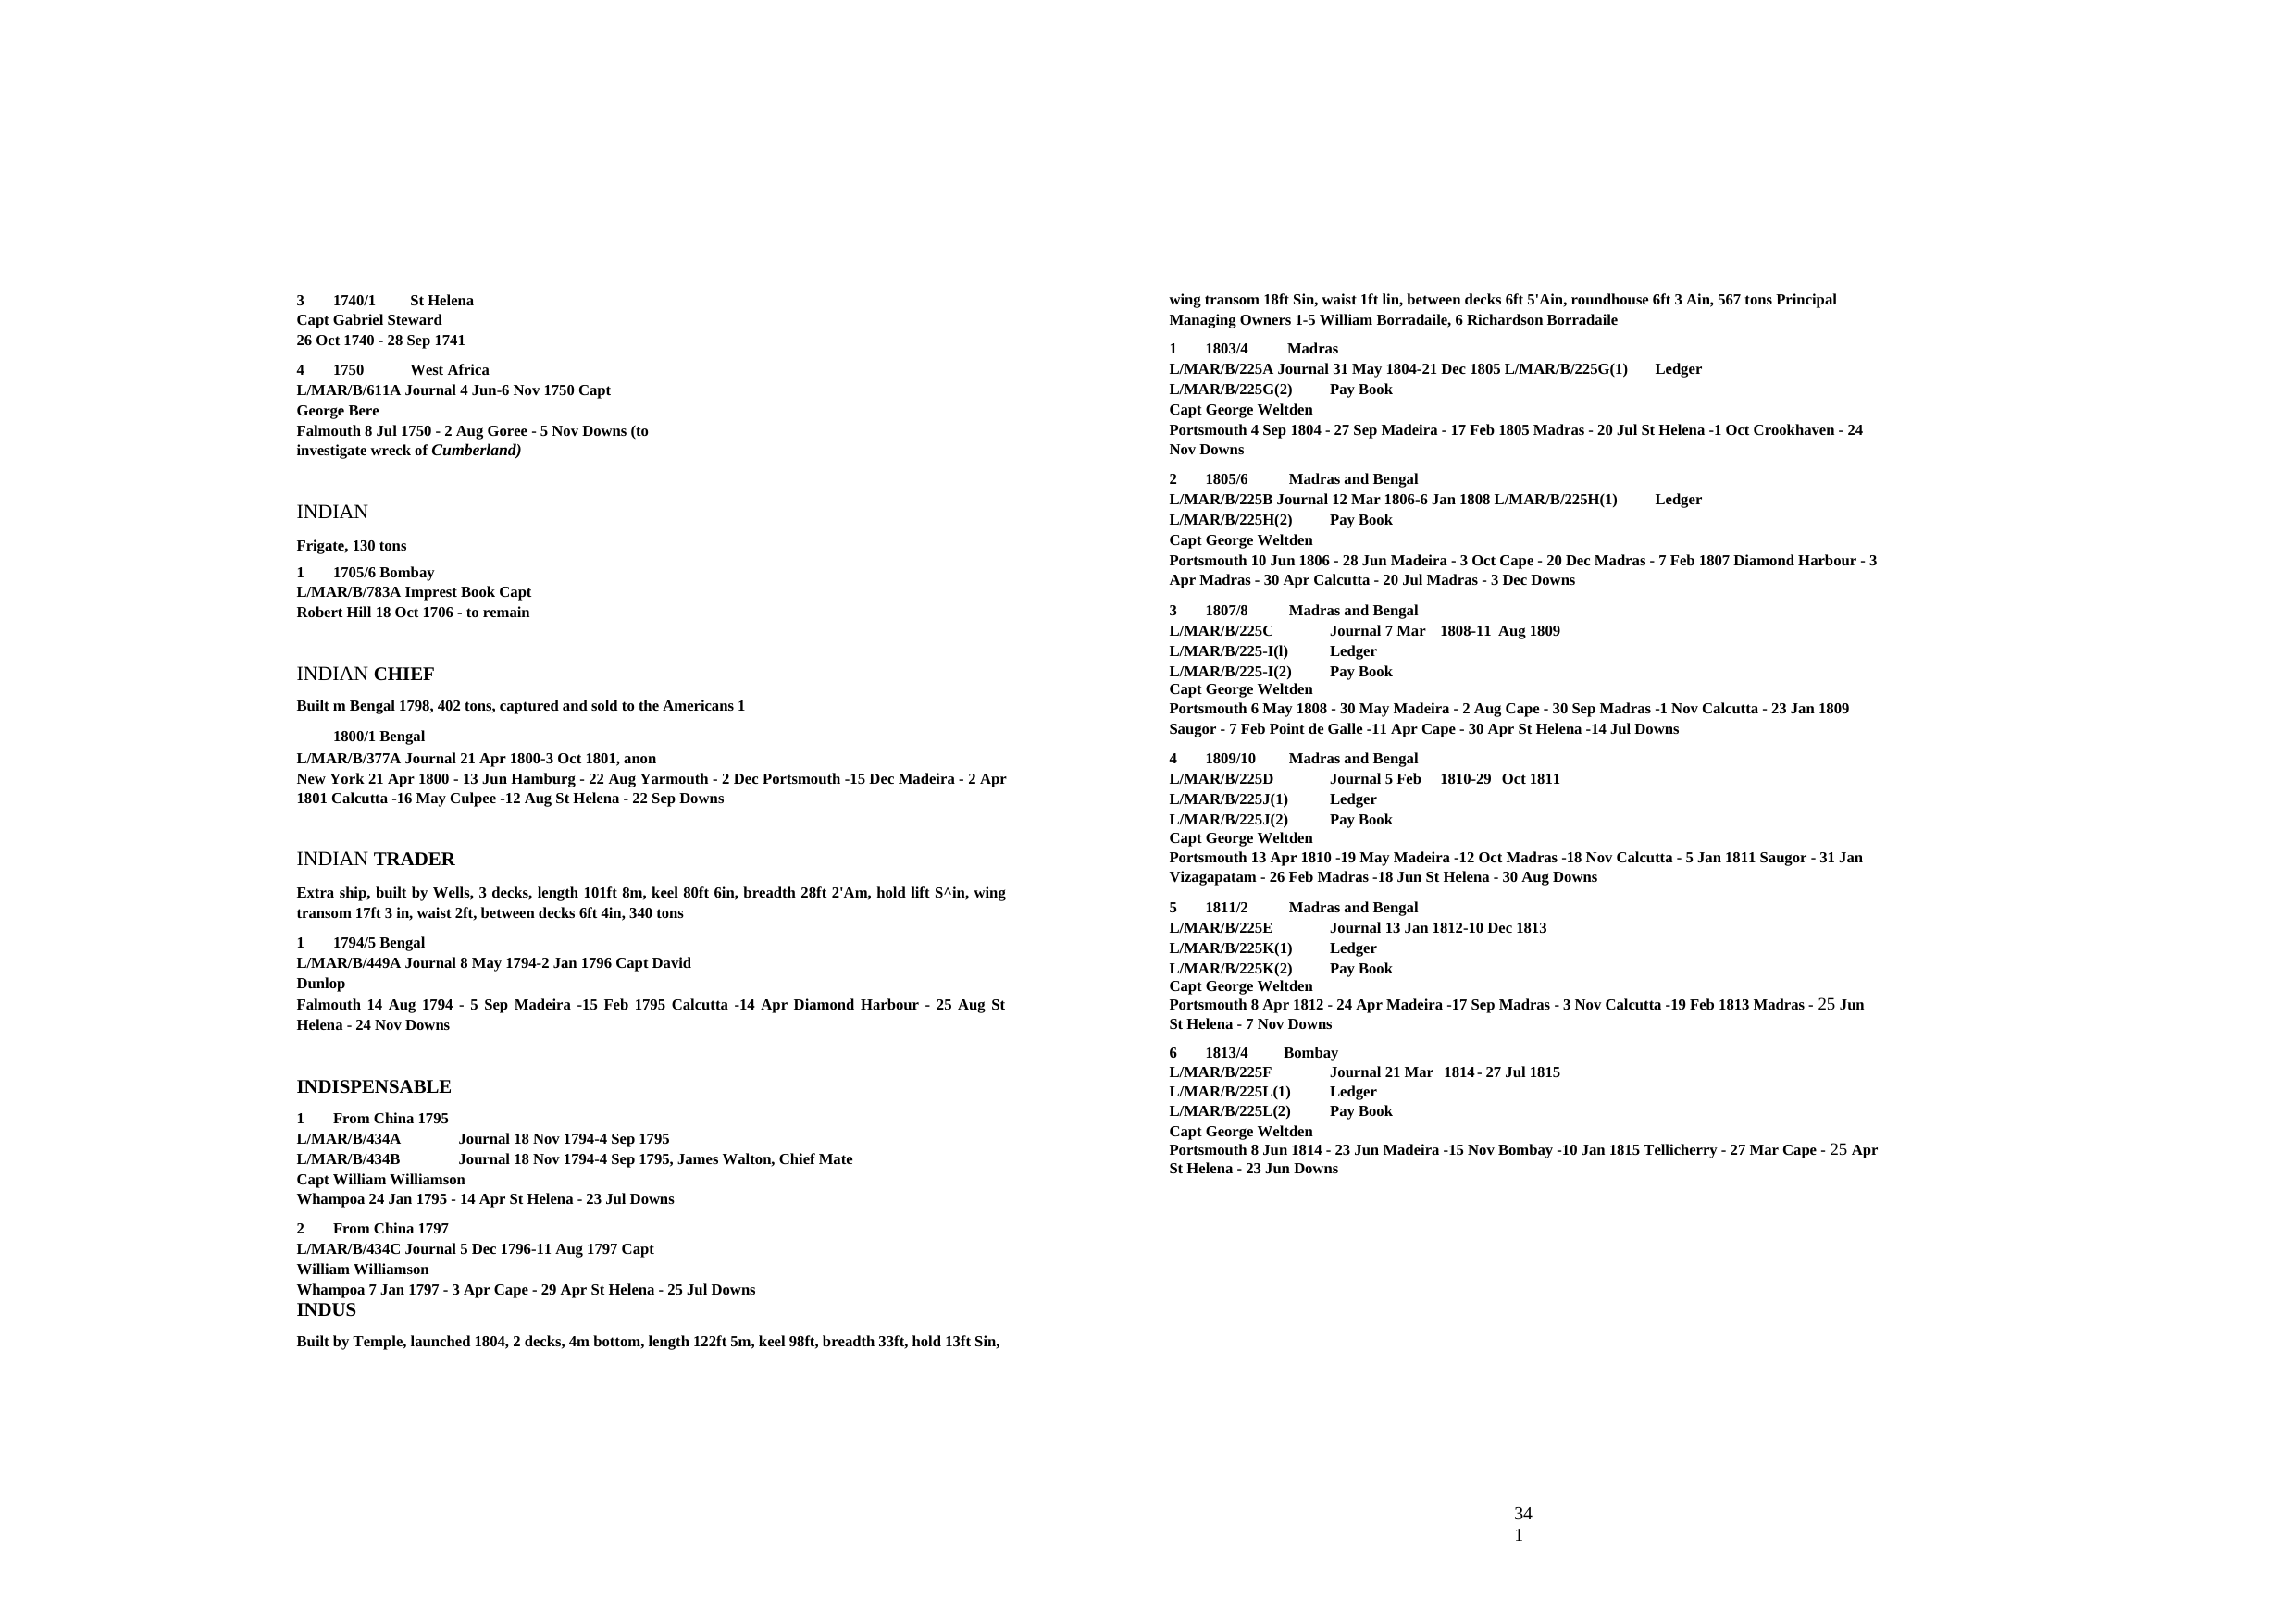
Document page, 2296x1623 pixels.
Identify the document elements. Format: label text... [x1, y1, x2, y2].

subtitle INDUS [296, 1298, 1007, 1320]
text Capt William Williamson [296, 1168, 1007, 1188]
text Capt George Weltden [1169, 829, 1880, 847]
list 1811/2 Madras and Bengal [1169, 896, 1880, 916]
text L/MAR/B/225J(1) Ledger [1169, 788, 1880, 809]
text Portsmouth 13 Apr 1810 -19 May Madeira -12 Oct Madras -18 Nov Calcutta - 5 Jan 1811 Saugor - 31 Jan Vizagapatam - 26 Feb Madras -18 Jun St Helena - 30 Aug Downs [1169, 847, 1880, 886]
list 1807/8 Madras and Bengal [1169, 599, 1880, 619]
text Portsmouth 8 Apr 1812 - 24 Apr Madeira -17 Sep Madras - 3 Nov Calcutta -19 Feb 1813 Madras - 25 Jun St Helena - 7 Nov Downs [1169, 995, 1880, 1033]
text 26 Oct 1740 - 28 Sep 1741 [296, 329, 1007, 350]
text L/MAR/B/434B Journal 18 Nov 1794-4 Sep 1795, James Walton, Chief Mate [296, 1148, 1007, 1168]
text Capt George Weltden [1169, 978, 1880, 995]
text wing transom 18ft Sin, waist 1ft lin, between decks 6ft 5'Ain, roundhouse 6ft 3 Ain, 567 tons Principal Managing Owners 1-5 William Borradaile, 6 Richardson Borradaile [1169, 290, 1880, 328]
text Capt George Weltden [1169, 1121, 1880, 1140]
list 1805/6 Madras and Bengal [1169, 469, 1880, 489]
text L/MAR/B/225L(2) Pay Book [1169, 1101, 1880, 1121]
text Portsmouth 10 Jun 1806 - 28 Jun Madeira - 3 Oct Cape - 20 Dec Madras - 7 Feb 1807 Diamond Harbour - 3 Apr Madras - 30 Apr Calcutta - 20 Jul Madras - 3 Dec Downs [1169, 550, 1880, 589]
text L/MAR/B/225A Journal 31 May 1804-21 Dec 1805 L/MAR/B/225G(1) Ledger [1169, 358, 1880, 378]
list From China 1797 [296, 1218, 1007, 1238]
list From China 1795 [296, 1108, 1007, 1128]
text L/MAR/B/783A Imprest Book Capt Robert Hill 18 Oct 1706 - to remain [296, 581, 570, 622]
text L/MAR/B/225-I(2) Pay Book [1169, 660, 1880, 681]
text Capt Gabriel Steward [296, 309, 1007, 329]
text INDIAN [296, 501, 1007, 523]
text Capt George Weltden [1169, 399, 1880, 419]
text Portsmouth 6 May 1808 - 30 May Madeira - 2 Aug Cape - 30 Sep Madras -1 Nov Calcutta - 23 Jan 1809 Saugor - 7 Feb Point de Galle -11 Apr Cape - 30 Apr St Helena -14 Jul Downs [1169, 698, 1880, 738]
text L/MAR/B/225-I(l) Ledger [1169, 639, 1880, 660]
text Capt George Weltden [1169, 681, 1880, 698]
text L/MAR/B/225H(2) Pay Book [1169, 509, 1880, 529]
text Capt George Weltden [1169, 529, 1880, 550]
text Falmouth 8 Jul 1750 - 2 Aug Goree - 5 Nov Downs (to investigate wreck of Cumberland) [296, 420, 658, 460]
text Whampoa 24 Jan 1795 - 14 Apr St Helena - 23 Jul Downs [296, 1188, 1007, 1208]
text L/MAR/B/449A Journal 8 May 1794-2 Jan 1796 Capt David Dunlop [296, 952, 695, 993]
text L/MAR/B/434A Journal 18 Nov 1794-4 Sep 1795 [296, 1128, 1007, 1148]
text Built by Temple, launched 1804, 2 decks, 4m bottom, length 122ft 5m, keel 98ft, breadth 33ft, hold 13ft Sin, [296, 1331, 1007, 1351]
text INDIAN CHIEF [296, 655, 1007, 687]
text L/MAR/B/225C Journal 7 Mar 1808-11 Aug 1809 [1169, 619, 1880, 639]
text Falmouth 14 Aug 1794 - 5 Sep Madeira -15 Feb 1795 Calcutta -14 Apr Diamond Harbour - 25 Aug St Helena - 24 Nov Downs [296, 993, 1007, 1034]
text Built m Bengal 1798, 402 tons, captured and sold to the Americans 1 1800/1 Bengal [296, 687, 772, 748]
text 1 1794/5 Bengal [296, 932, 1007, 952]
text 1 1705/6 Bombay [296, 562, 1007, 581]
text New York 21 Apr 1800 - 13 Jun Hamburg - 22 Aug Yarmouth - 2 Dec Portsmouth -15 Dec Madeira - 2 Apr 1801 Calcutta -16 May Culpee -12 Aug St Helena - 22 Sep Downs [296, 768, 1007, 808]
text L/MAR/B/434C Journal 5 Dec 1796-11 Aug 1797 Capt William Williamson [296, 1238, 706, 1279]
list 1750 West Africa [296, 359, 1007, 379]
text Extra ship, built by Wells, 3 decks, length 101ft 8m, keel 80ft 6in, breadth 28ft 2'Am, hold lift S^in, wing transom 17ft 3 in, waist 2ft, between decks 6ft 4in, 340 tons [296, 881, 1007, 923]
text Frigate, 130 tons [296, 537, 1007, 554]
text L/MAR/B/225K(1) Ledger [1169, 936, 1880, 957]
text L/MAR/B/225D Journal 5 Feb 1810-29 Oct 1811 [1169, 768, 1880, 788]
list 1809/10 Madras and Bengal [1169, 748, 1880, 768]
list 1813/4 Bombay [1169, 1044, 1880, 1061]
text Whampoa 7 Jan 1797 - 3 Apr Cape - 29 Apr St Helena - 25 Jul Downs [296, 1279, 1007, 1298]
subtitle INDISPENSABLE [296, 1075, 1007, 1097]
text L/MAR/B/377A Journal 21 Apr 1800-3 Oct 1801, anon [296, 748, 1007, 768]
text L/MAR/B/225K(2) Pay Book [1169, 957, 1880, 978]
text L/MAR/B/225E Journal 13 Jan 1812-10 Dec 1813 [1169, 916, 1880, 936]
text L/MAR/B/225L(1) Ledger [1169, 1081, 1880, 1101]
list 1803/4 Madras [1169, 339, 1880, 358]
text Portsmouth 4 Sep 1804 - 27 Sep Madeira - 17 Feb 1805 Madras - 20 Jul St Helena -1 Oct Crookhaven - 24 Nov Downs [1169, 419, 1880, 459]
text L/MAR/B/611A Journal 4 Jun-6 Nov 1750 Capt George Bere [296, 379, 658, 420]
text INDIAN TRADER [296, 848, 1007, 870]
text L/MAR/B/225F Journal 21 Mar 1814 - 27 Jul 1815 [1169, 1061, 1880, 1081]
text L/MAR/B/225G(2) Pay Book [1169, 378, 1880, 399]
list 1740/1 St Helena [296, 290, 1007, 309]
text Portsmouth 8 Jun 1814 - 23 Jun Madeira -15 Nov Bombay -10 Jan 1815 Tellicherry - 27 Mar Cape - 25 Apr St Helena - 23 Jun Downs [1169, 1140, 1880, 1178]
text L/MAR/B/225B Journal 12 Mar 1806-6 Jan 1808 L/MAR/B/225H(1) Ledger [1169, 489, 1880, 509]
text L/MAR/B/225J(2) Pay Book [1169, 809, 1880, 829]
